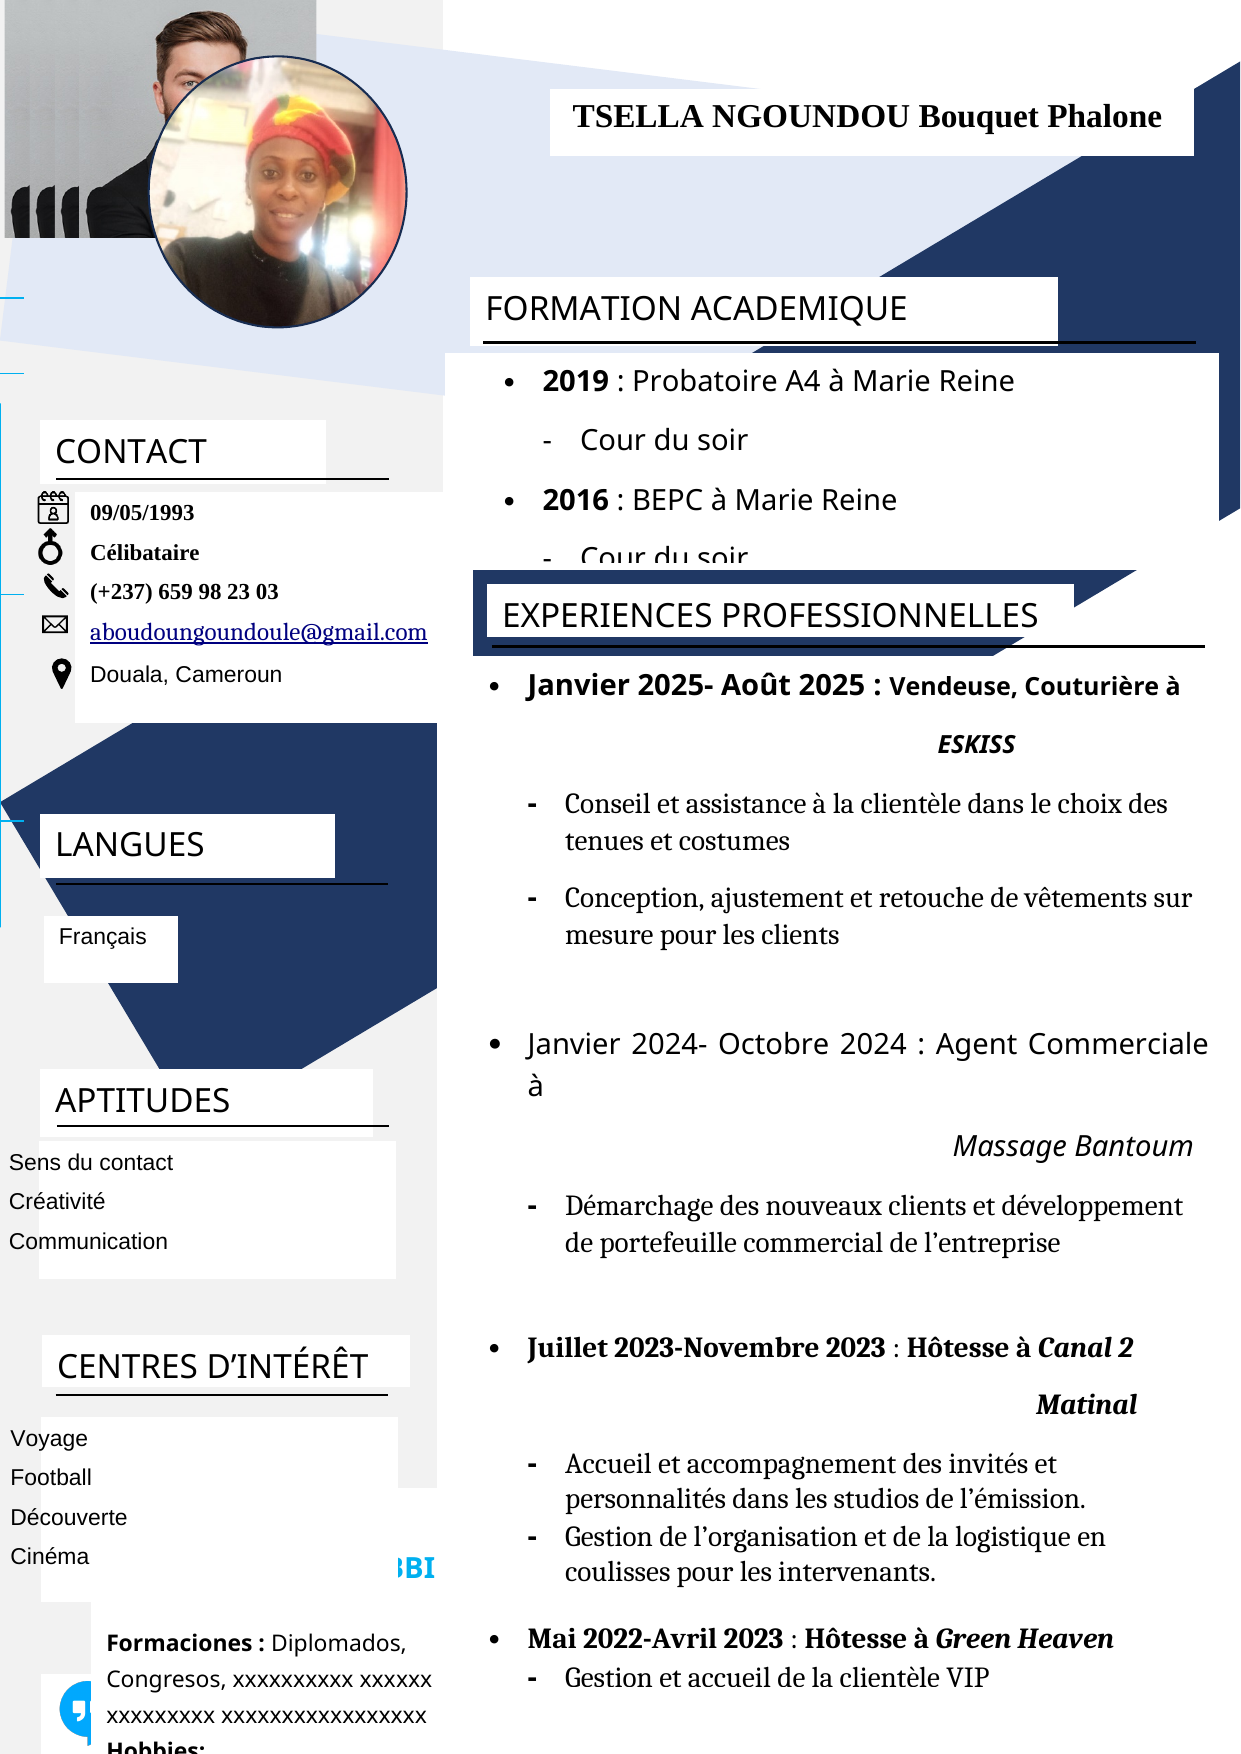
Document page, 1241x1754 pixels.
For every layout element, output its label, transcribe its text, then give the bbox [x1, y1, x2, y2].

text aboudoungoundoule@gmail.com [90, 618, 458, 646]
list 2019 : Probatoire A4 à Marie Reine [505, 361, 1204, 400]
list Sens du contact [39, 1149, 381, 1175]
text Français [59, 923, 163, 949]
list Créativité [39, 1188, 381, 1214]
text EXPERIENCES PROFESSIONNELLES [502, 592, 1059, 630]
list Cinéma [41, 1543, 383, 1569]
list Conception, ajustement et retouche de vêtements sur mesure pour les clients [527, 876, 1210, 952]
text LANGUES [55, 821, 320, 867]
list Découverte [41, 1504, 383, 1530]
text (+237) 659 98 23 03 [90, 578, 458, 604]
list Matinal [527, 1383, 1210, 1423]
list Cour du soir [542, 538, 1204, 563]
text Douala, Cameroun [90, 661, 437, 687]
text CENTRES D’INTÉRÊT [57, 1342, 395, 1380]
text APTITUDES [55, 1076, 358, 1122]
list Démarchage des nouveaux clients et développement de portefeuille commercial de l’entreprise [527, 1184, 1210, 1259]
text CONTACT [55, 428, 311, 473]
list Accueil et accompagnement des invités et personnalités dans les studios de l’émission. [527, 1442, 1210, 1516]
list ESKISS [527, 723, 1210, 762]
text 09/05/1993 [90, 499, 445, 526]
text Célibataire [90, 539, 445, 565]
list Football [41, 1464, 383, 1491]
list Cour du soir [542, 420, 1204, 459]
list Gestion de l’organisation et de la logistique en coulisses pour les intervenants. [527, 1516, 1210, 1589]
list Communication [39, 1228, 381, 1254]
list Mai 2022-Avril 2023 : Hôtesse à Green Heaven [490, 1622, 1210, 1656]
text ©AZURIUS – Modelos-de-curriculum.com [936, 1724, 1225, 1744]
list 2016 : BEPC à Marie Reine [505, 479, 1204, 518]
list Janvier 2024- Octobre 2024 : Agent Commerciale à [490, 1023, 1210, 1105]
list Juillet 2023-Novembre 2023 : Hôtesse à Canal 2 [490, 1331, 1210, 1364]
list Conseil et assistance à la clientèle dans le choix des tenues et costumes [527, 782, 1210, 857]
list Janvier 2025- Août 2025 : Vendeuse, Couturière à [490, 664, 1210, 703]
list Gestion et accueil de la clientèle VIP [527, 1656, 1210, 1686]
text FORMATION ACADEMIQUE [485, 285, 1043, 330]
text TSELLA NGOUNDOU Bouquet Phalone [565, 97, 1179, 135]
list Voyage [41, 1425, 383, 1451]
list Massage Bantoum [527, 1125, 1210, 1164]
